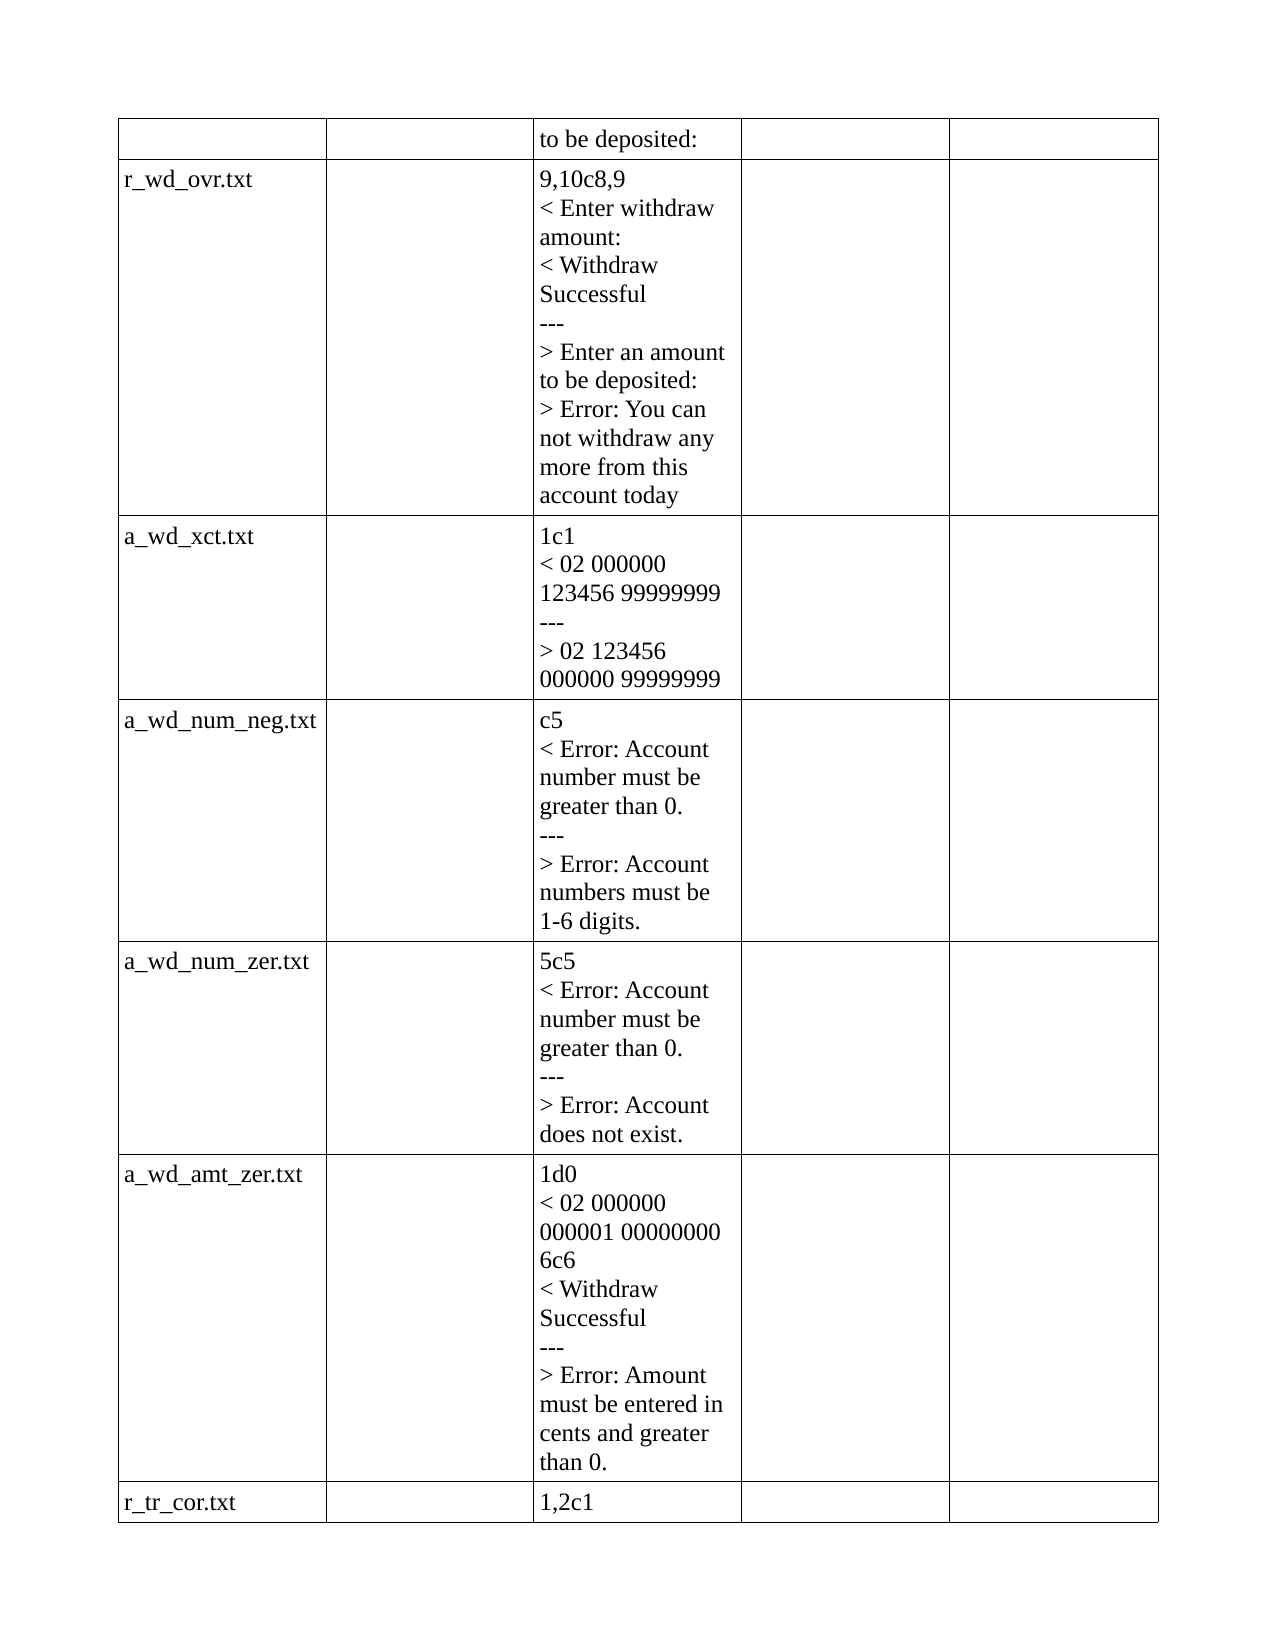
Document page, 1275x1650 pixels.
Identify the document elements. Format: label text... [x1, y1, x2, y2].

table_cell [742, 516, 949, 699]
table_cell a_wd_num_zer.txt [119, 942, 326, 1153]
table_cell [327, 1155, 533, 1481]
table_cell [950, 942, 1158, 1153]
table_cell [327, 160, 533, 515]
table_cell a_wd_num_neg.txt [119, 700, 326, 941]
table_cell [950, 1155, 1158, 1481]
table_cell a_wd_amt_zer.txt [119, 1155, 326, 1481]
table_cell r_wd_ovr.txt [119, 160, 326, 515]
table_cell [742, 160, 949, 515]
table_cell 1,2c1 [534, 1482, 741, 1522]
table_cell [950, 700, 1158, 941]
table_cell 5c5 < Error: Account number must be greater than 0. --- > Error: Account does not exist. [534, 942, 741, 1153]
table_cell [119, 119, 326, 158]
table_cell [950, 160, 1158, 515]
table_cell [742, 1155, 949, 1481]
table_cell [742, 1482, 949, 1522]
table_cell [742, 700, 949, 941]
table_cell 1c1 < 02 000000 123456 99999999 --- > 02 123456 000000 99999999 [534, 516, 741, 699]
table_cell [742, 942, 949, 1153]
table_cell a_wd_xct.txt [119, 516, 326, 699]
table_cell [327, 119, 533, 158]
table_cell [950, 1482, 1158, 1522]
table_cell [742, 119, 949, 158]
table_cell [327, 942, 533, 1153]
table_cell [327, 1482, 533, 1522]
table_cell c5 < Error: Account number must be greater than 0. --- > Error: Account numbers must be 1-6 digits. [534, 700, 741, 941]
table_cell [950, 119, 1158, 158]
table_cell r_tr_cor.txt [119, 1482, 326, 1522]
table_cell 9,10c8,9 < Enter withdraw amount: < Withdraw Successful --- > Enter an amount to be deposited: > Error: You can not withdraw any more from this account today [534, 160, 741, 515]
table_cell [327, 700, 533, 941]
table_cell [950, 516, 1158, 699]
table_cell [327, 516, 533, 699]
table_cell to be deposited: [534, 119, 741, 158]
table_cell 1d0 < 02 000000 000001 00000000 6c6 < Withdraw Successful --- > Error: Amount must be entered in cents and greater than 0. [534, 1155, 741, 1481]
